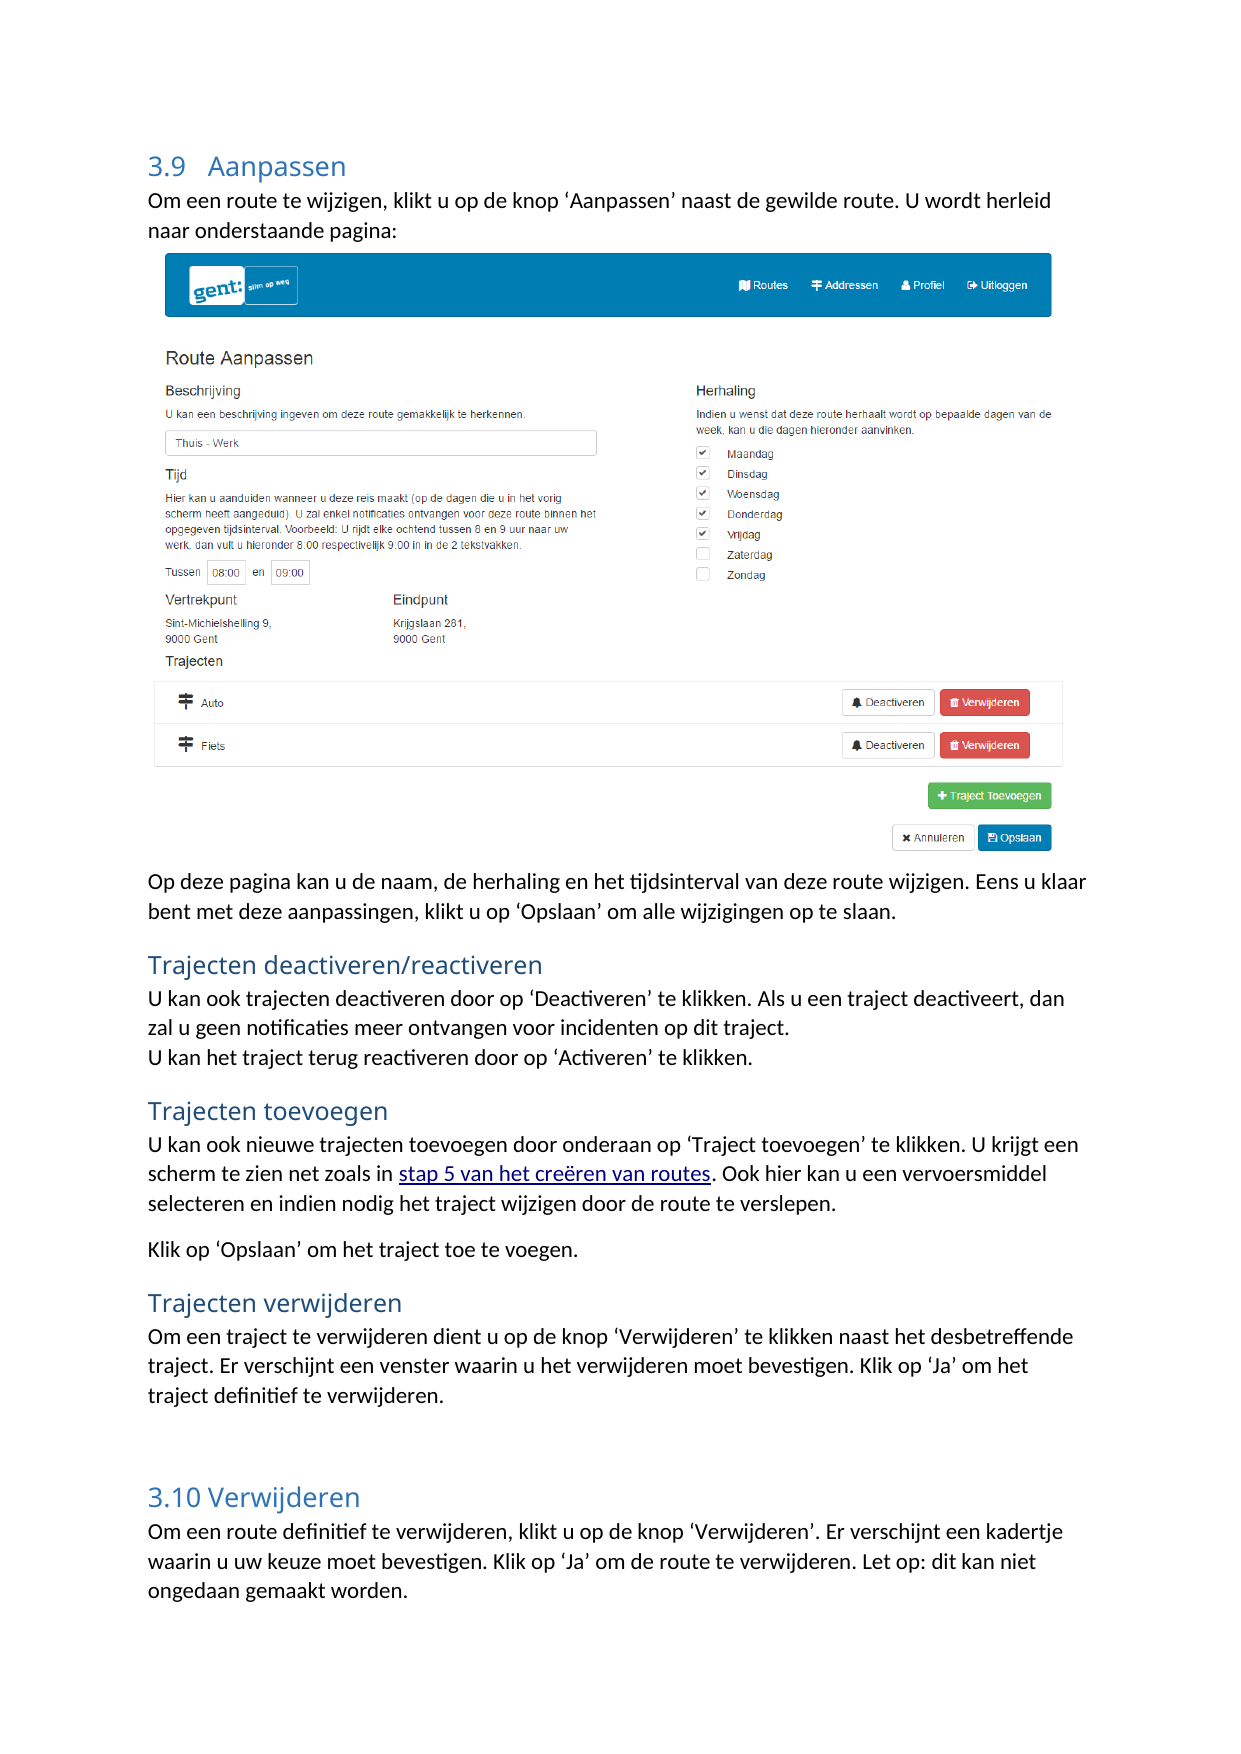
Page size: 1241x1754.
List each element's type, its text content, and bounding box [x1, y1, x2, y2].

text Om een traject te verwijderen dient u op de knop ‘Verwijderen’ te klikken naast het desbetreffende traject. Er verschijnt een venster waarin u het verwijderen moet bevestigen. Klik op ‘Ja’ om het traject definitief te verwijderen. [148, 1322, 1093, 1409]
subtitle Trajecten toevoegen [148, 1094, 1093, 1128]
text Om een route definitief te verwijderen, klikt u op de knop ‘Verwijderen’. Er verschijnt een kadertje waarin u uw keuze moet bevestigen. Klik op ‘Ja’ om de route te verwijderen. Let op: dit kan niet ongedaan gemaakt worden. [148, 1517, 1093, 1605]
text Om een route te wijzigen, klikt u op de knop ‘Aanpassen’ naast de gewilde route. U wordt herleid naar onderstaande pagina: [148, 187, 1093, 244]
subtitle Trajecten verwijderen [148, 1286, 1093, 1320]
subtitle Aanpassen [148, 148, 1093, 184]
text Op deze pagina kan u de naam, de herhaling en het tijdsinterval van deze route wijzigen. Eens u klaar bent met deze aanpassingen, klikt u op ‘Opslaan’ om alle wijzigingen op te slaan. [148, 263, 1093, 925]
subtitle Verwijderen [148, 1478, 1093, 1515]
text Klik op ‘Opslaan’ om het traject toe te voegen. [148, 1235, 1093, 1263]
text U kan ook nieuwe trajecten toevoegen door onderaan op ‘Traject toevoegen’ te klikken. U krijgt een scherm te zien net zoals in stap 5 van het creëren van routes. Ook hier kan u een vervoersmiddel selecteren en indien nodig het traject wijzigen door de route te verslepen. [148, 1130, 1093, 1217]
text U kan ook trajecten deactiveren door op ‘Deactiveren’ te klikken. Als u een traject deactiveert, dan zal u geen notificaties meer ontvangen voor incidenten op dit traject. U kan het traject terug reactiveren door op ‘Activeren’ te klikken. [148, 984, 1093, 1071]
subtitle Trajecten deactiveren/reactiveren [148, 948, 1093, 982]
